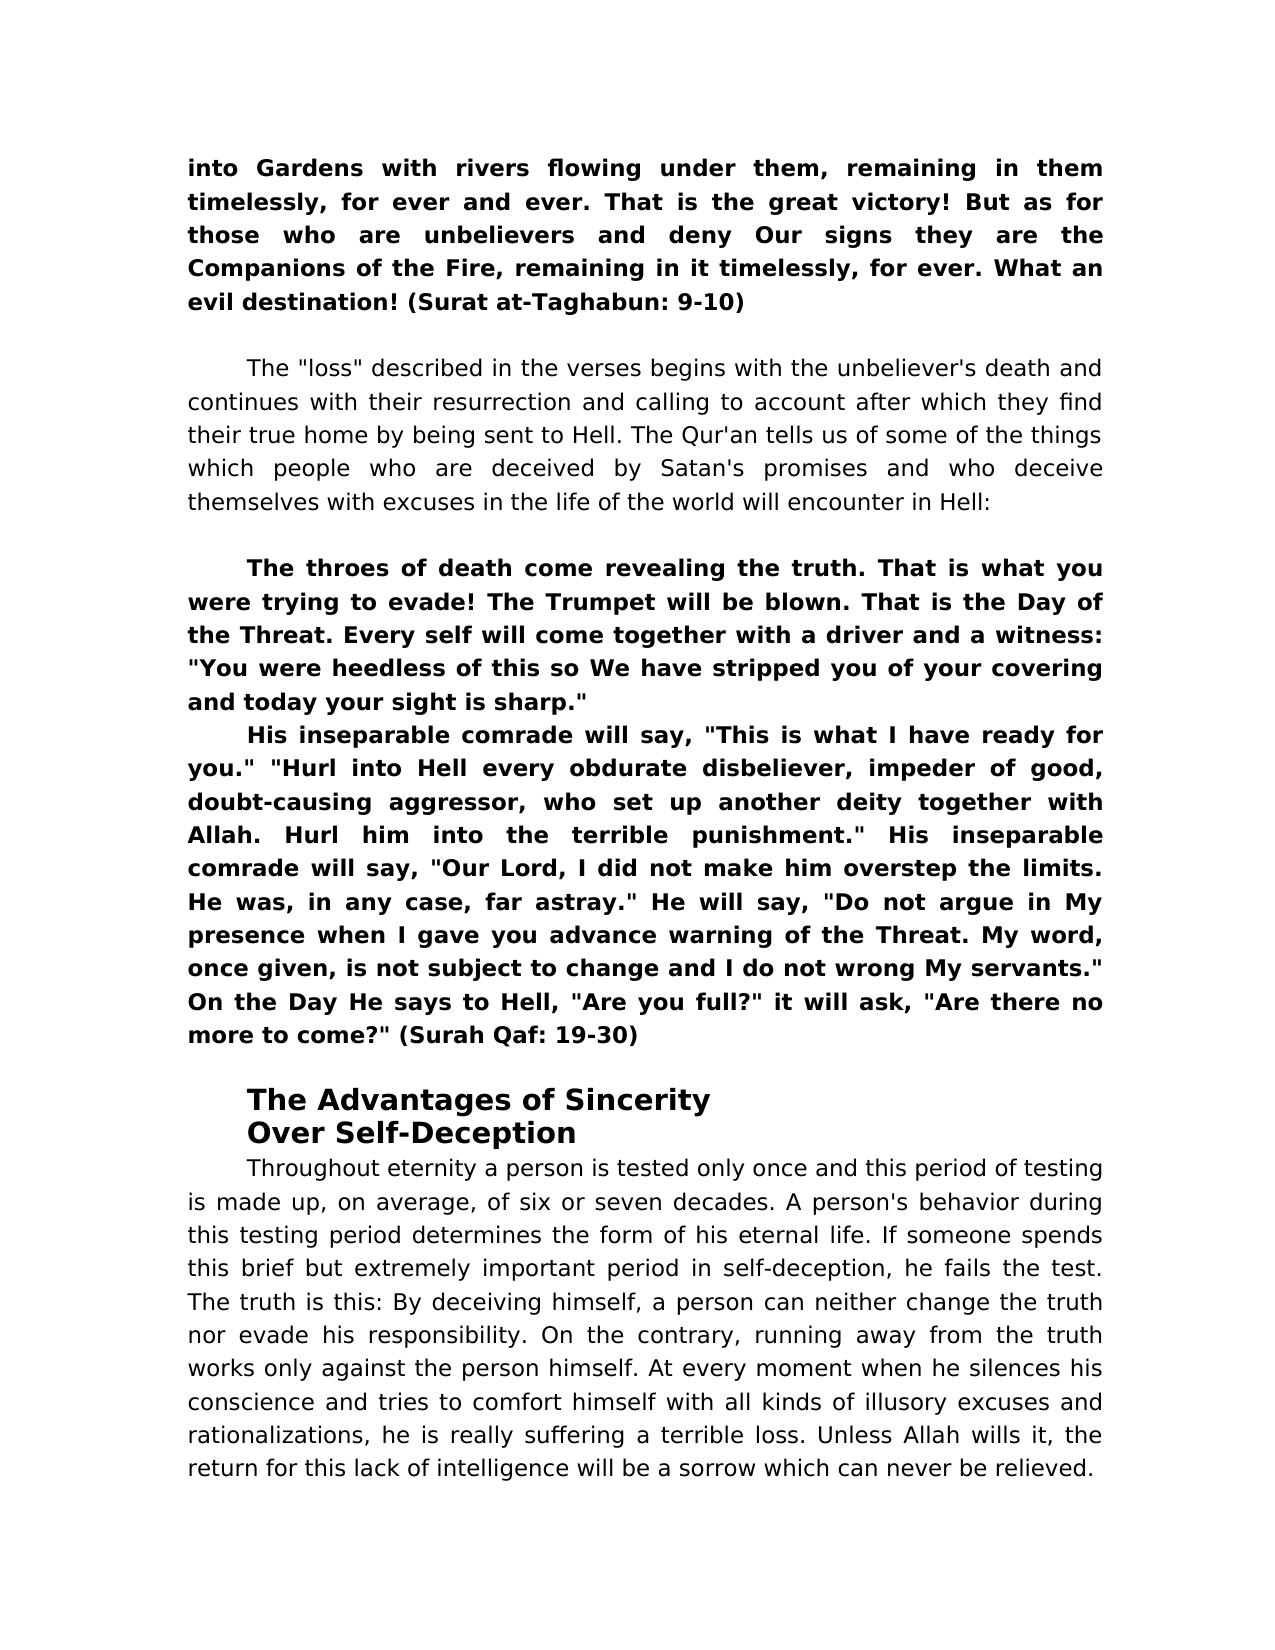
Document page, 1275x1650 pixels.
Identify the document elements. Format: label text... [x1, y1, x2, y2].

text into Gardens with rivers flowing under them, remaining in them timelessly, for ever and ever. That is the great victory! But as for those who are unbelievers and deny Our signs they are the Companions of the Fire, remaining in it timelessly, for ever. What an evil destination! (Surat at-Taghabun: 9-10) [187, 150, 1104, 317]
text Throughout eternity a person is tested only once and this period of testing is made up, on average, of six or seven decades. A person's behavior during this testing period determines the form of his eternal life. If someone spends this brief but extremely important period in self-deception, he fails the test. The truth is this: By deceiving himself, a person can neither change the truth nor evade his responsibility. On the contrary, running away from the truth works only against the person himself. At every moment when he silences his conscience and tries to comfort himself with all kinds of illusory excuses and rationalizations, he is really suffering a terrible loss. Unless Allah wills it, the return for this lack of intelligence will be a sorrow which can never be relieved. [187, 1150, 1104, 1483]
text The throes of death come revealing the truth. That is what you were trying to evade! The Trumpet will be blown. That is the Day of the Threat. Every self will come together with a driver and a witness: "You were heedless of this so We have stripped you of your covering and today your sight is sharp." [187, 550, 1104, 717]
subtitle The Advantages of Sincerity [187, 1083, 1104, 1117]
subtitle Over Self-Deception [187, 1117, 1104, 1150]
text His inseparable comrade will say, "This is what I have ready for you." "Hurl into Hell every obdurate disbeliever, impeder of good, doubt-causing aggressor, who set up another deity together with Allah. Hurl him into the terrible punishment." His inseparable comrade will say, "Our Lord, I did not make him overstep the limits. He was, in any case, far astray." He will say, "Do not argue in My presence when I gave you advance warning of the Threat. My word, once given, is not subject to change and I do not wrong My servants." On the Day He says to Hell, "Are you full?" it will ask, "Are there no more to come?" (Surah Qaf: 19-30) [187, 717, 1104, 1050]
text The "loss" described in the verses begins with the unbeliever's death and continues with their resurrection and calling to account after which they find their true home by being sent to Hell. The Qur'an tells us of some of the things which people who are deceived by Satan's promises and who deceive themselves with excuses in the life of the world will encounter in Hell: [187, 350, 1104, 517]
